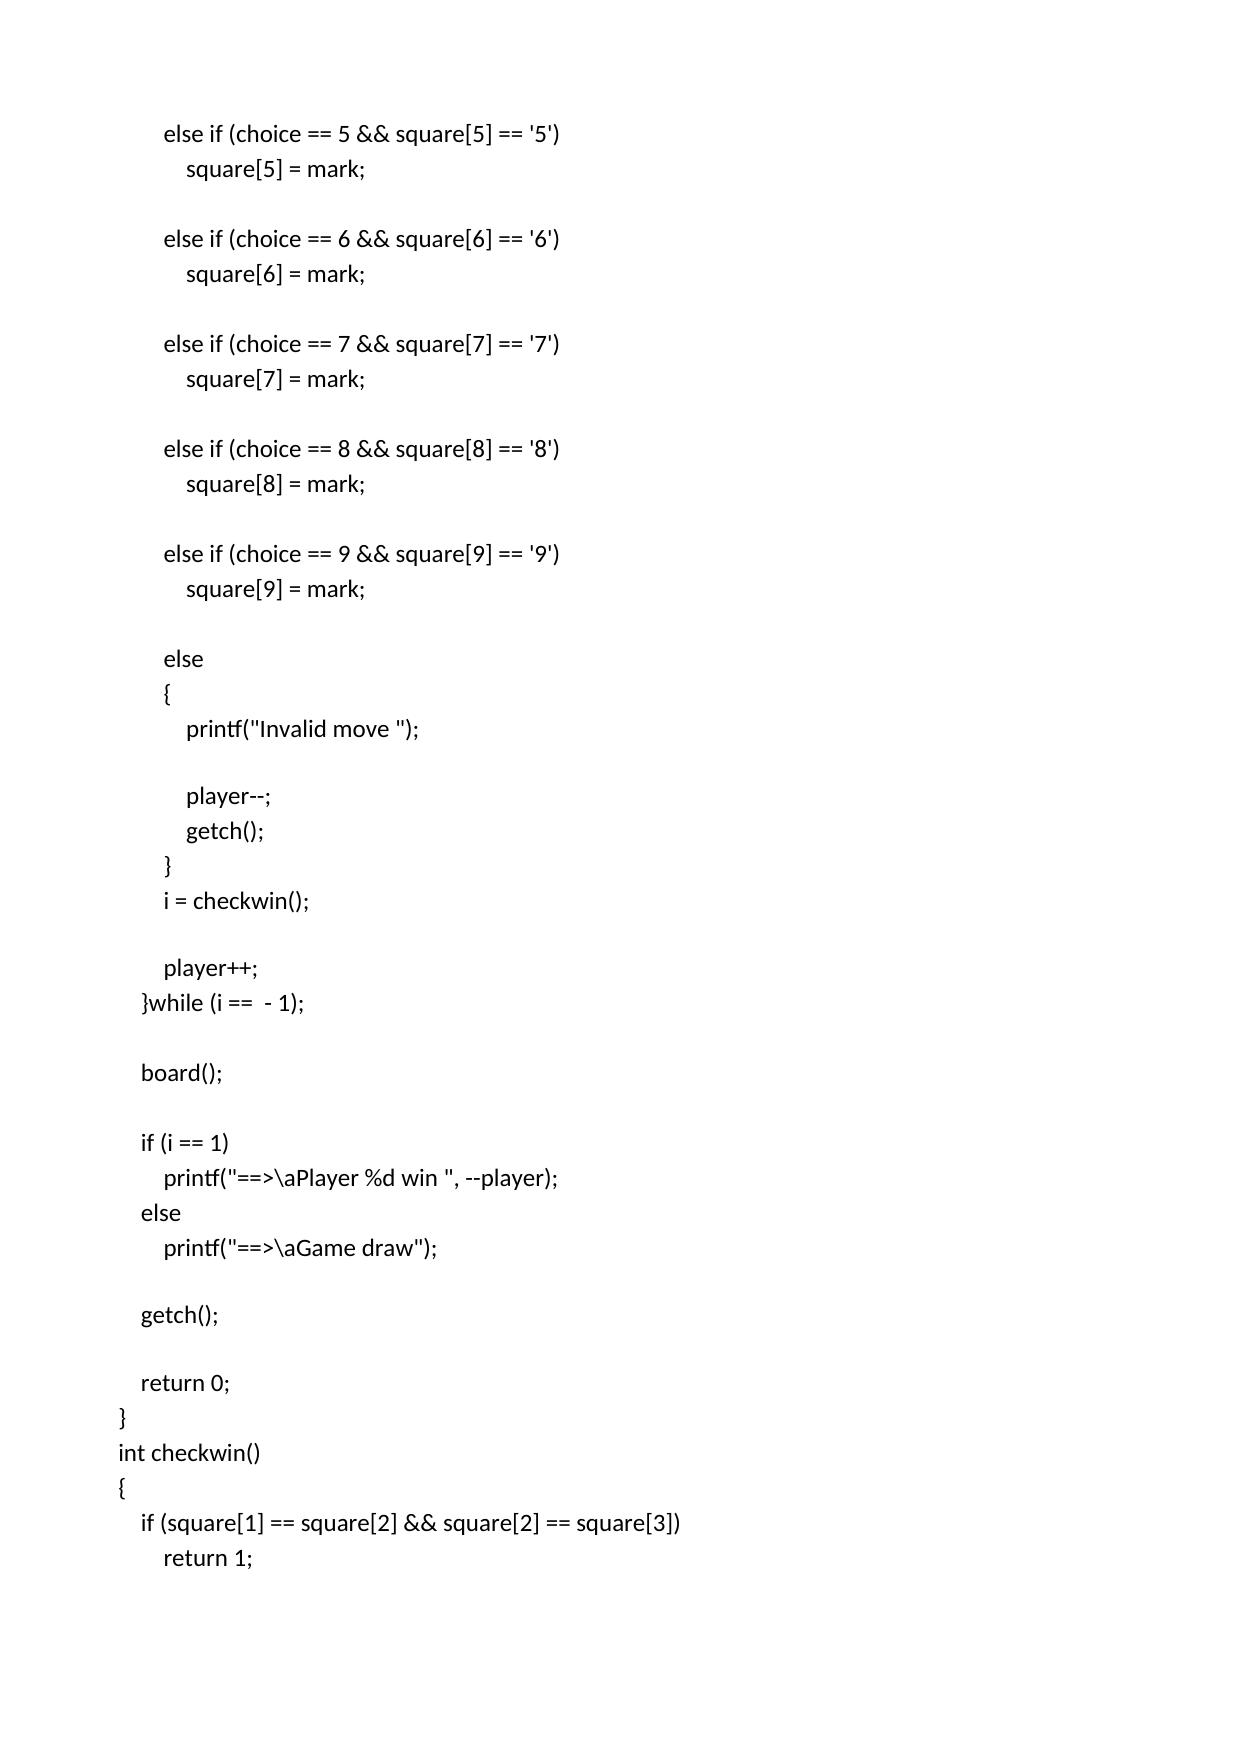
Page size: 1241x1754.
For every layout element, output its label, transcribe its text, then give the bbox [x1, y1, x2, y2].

text else if (choice == 6 && square[6] == '6') [118, 223, 1122, 254]
text else [118, 643, 1122, 674]
text printf("Invalid move "); [118, 713, 1122, 744]
text else if (choice == 8 && square[8] == '8') [118, 433, 1122, 464]
text square[8] = mark; [118, 468, 1122, 499]
text printf("==>\aPlayer %d win ", --player); [118, 1162, 1122, 1193]
text return 1; [118, 1542, 1122, 1572]
text player--; [118, 780, 1122, 811]
text square[7] = mark; [118, 363, 1122, 394]
text if (i == 1) [118, 1127, 1122, 1158]
text board(); [118, 1057, 1122, 1088]
text square[9] = mark; [118, 573, 1122, 604]
text getch(); [118, 815, 1122, 846]
text { [118, 1472, 1122, 1502]
text else if (choice == 5 && square[5] == '5') [118, 118, 1122, 149]
text { [118, 678, 1122, 709]
text player++; [118, 952, 1122, 983]
text square[5] = mark; [118, 153, 1122, 184]
text }while (i == - 1); [118, 987, 1122, 1018]
text i = checkwin(); [118, 885, 1122, 916]
text printf("==>\aGame draw"); [118, 1232, 1122, 1263]
text } [118, 1402, 1122, 1432]
text else if (choice == 7 && square[7] == '7') [118, 328, 1122, 359]
text } [118, 850, 1122, 881]
text square[6] = mark; [118, 258, 1122, 289]
text return 0; [118, 1367, 1122, 1397]
text if (square[1] == square[2] && square[2] == square[3]) [118, 1507, 1122, 1537]
text int checkwin() [118, 1437, 1122, 1467]
text getch(); [118, 1300, 1122, 1330]
text else if (choice == 9 && square[9] == '9') [118, 538, 1122, 569]
text else [118, 1197, 1122, 1228]
